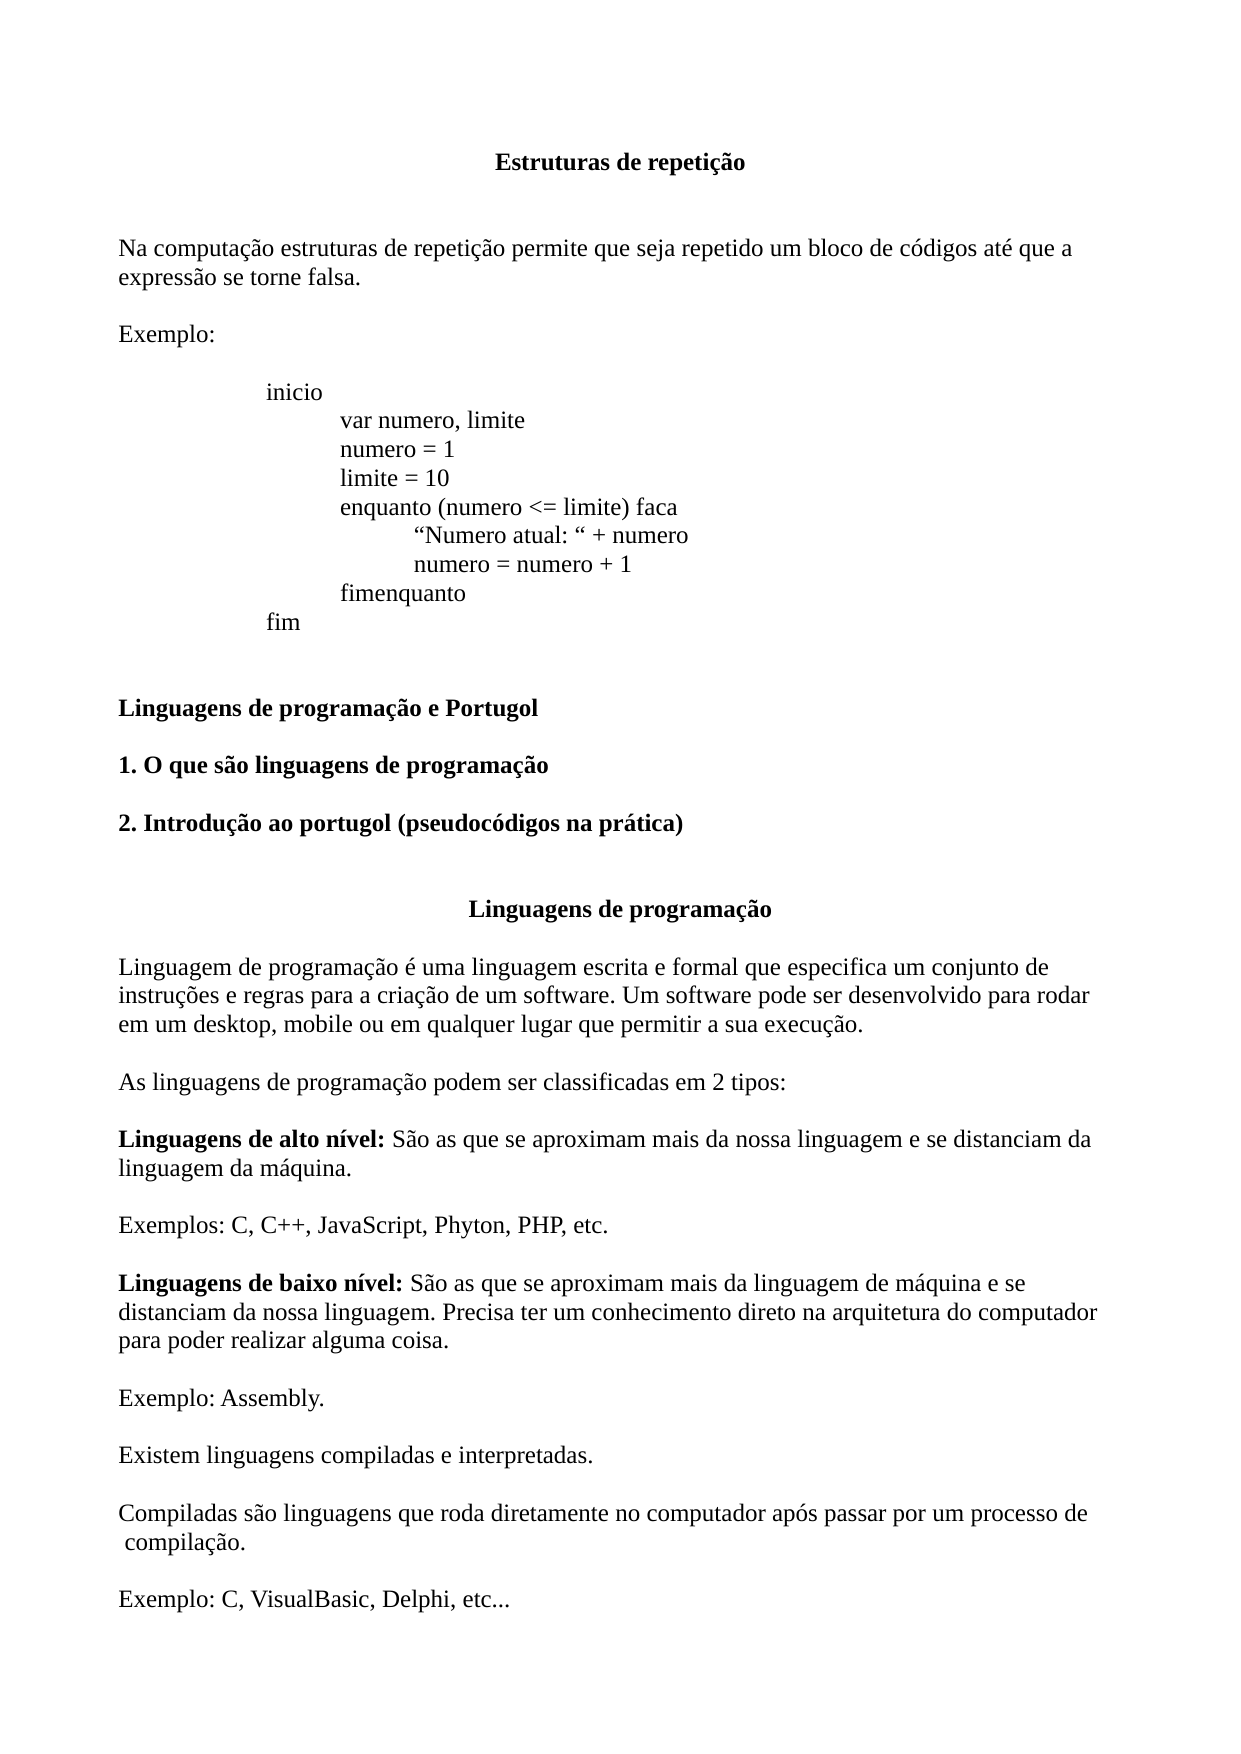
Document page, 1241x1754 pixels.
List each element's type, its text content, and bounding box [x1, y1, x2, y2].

text As linguagens de programação podem ser classificadas em 2 tipos: [118, 1067, 1122, 1096]
text Linguagens de alto nível: São as que se aproximam mais da nossa linguagem e se distanciam da linguagem da máquina. [118, 1124, 1122, 1182]
text 1. O que são linguagens de programação [118, 751, 1122, 779]
text numero = numero + 1 [118, 549, 1122, 578]
text “Numero atual: “ + numero [118, 521, 1122, 549]
text Linguagens de programação e Portugol [118, 693, 1122, 722]
text Exemplo: C, VisualBasic, Delphi, etc... [118, 1584, 1122, 1613]
text Exemplos: C, C++, JavaScript, Phyton, PHP, etc. [118, 1211, 1122, 1239]
text Existem linguagens compiladas e interpretadas. [118, 1441, 1122, 1469]
text Linguagens de baixo nível: São as que se aproximam mais da linguagem de máquina e se distanciam da nossa linguagem. Precisa ter um conhecimento direto na arquitetura do computador para poder realizar alguma coisa. [118, 1268, 1122, 1354]
text inicio [118, 377, 1122, 406]
text Na computação estruturas de repetição permite que seja repetido um bloco de códigos até que a expressão se torne falsa. [118, 233, 1122, 291]
text Linguagem de programação é uma linguagem escrita e formal que especifica um conjunto de instruções e regras para a criação de um software. Um software pode ser desenvolvido para rodar em um desktop, mobile ou em qualquer lugar que permitir a sua execução. [118, 952, 1122, 1038]
text fim [118, 607, 1122, 636]
text enquanto (numero <= limite) faca [118, 492, 1122, 521]
text numero = 1 [118, 434, 1122, 463]
text Estruturas de repetição [118, 147, 1122, 176]
text Linguagens de programação [118, 894, 1122, 923]
text limite = 10 [118, 463, 1122, 492]
text fimenquanto [118, 578, 1122, 607]
text var numero, limite [118, 406, 1122, 434]
text Exemplo: Assembly. [118, 1383, 1122, 1412]
text compilação. [118, 1527, 1122, 1556]
text Compiladas são linguagens que roda diretamente no computador após passar por um processo de [118, 1498, 1122, 1527]
text Exemplo: [118, 319, 1122, 348]
text 2. Introdução ao portugol (pseudocódigos na prática) [118, 808, 1122, 837]
